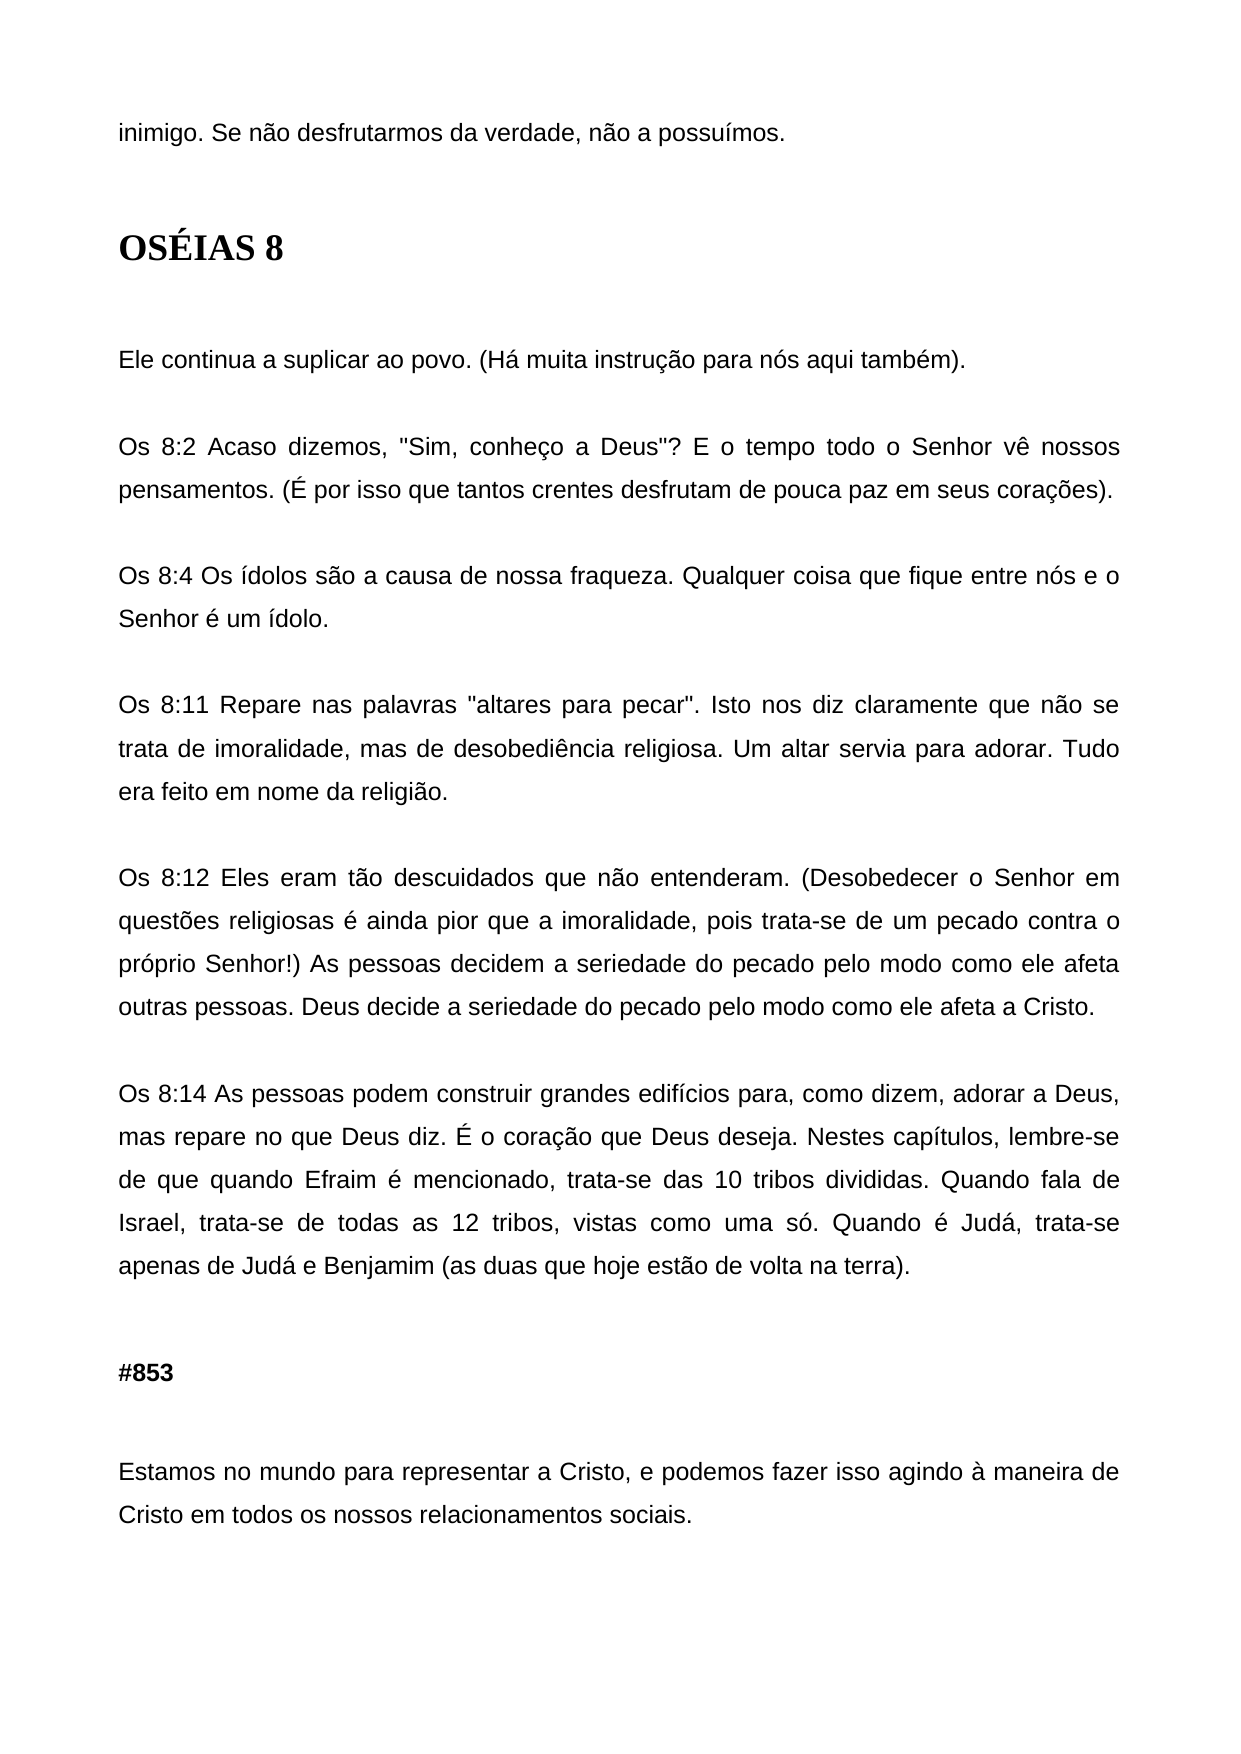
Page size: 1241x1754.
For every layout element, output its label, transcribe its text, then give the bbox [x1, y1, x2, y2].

text inimigo. Se não desfrutarmos da verdade, não a possuímos. [118, 118, 1122, 147]
text Os 8:11 Repare nas palavras "altares para pecar". Isto nos diz claramente que não se trata de imoralidade, mas de desobediência religiosa. Um altar servia para adorar. Tudo era feito em nome da religião. [118, 691, 1122, 806]
subtitle OSÉIAS 8 [118, 225, 1122, 268]
text Os 8:2 Acaso dizemos, "Sim, conheço a Deus"? E o tempo todo o Senhor vê nossos pensamentos. (É por isso que tantos crentes desfrutam de pouca paz em seus corações). [118, 432, 1122, 504]
text Ele continua a suplicar ao povo. (Há muita instrução para nós aqui também). [118, 346, 1122, 374]
text Estamos no mundo para representar a Cristo, e podemos fazer isso agindo à maneira de Cristo em todos os nossos relacionamentos sociais. [118, 1457, 1122, 1529]
text Os 8:4 Os ídolos são a causa de nossa fraqueza. Qualquer coisa que fique entre nós e o Senhor é um ídolo. [118, 561, 1122, 633]
subtitle #853 [118, 1358, 1122, 1387]
text Os 8:14 As pessoas podem construir grandes edifícios para, como dizem, adorar a Deus, mas repare no que Deus diz. É o coração que Deus deseja. Nestes capítulos, lembre-se de que quando Efraim é mencionado, trata-se das 10 tribos divididas. Quando fala de Israel, trata-se de todas as 12 tribos, vistas como uma só. Quando é Judá, trata-se apenas de Judá e Benjamim (as duas que hoje estão de volta na terra). [118, 1079, 1122, 1280]
text Os 8:12 Eles eram tão descuidados que não entenderam. (Desobedecer o Senhor em questões religiosas é ainda pior que a imoralidade, pois trata-se de um pecado contra o próprio Senhor!) As pessoas decidem a seriedade do pecado pelo modo como ele afeta outras pessoas. Deus decide a seriedade do pecado pelo modo como ele afeta a Cristo. [118, 863, 1122, 1021]
